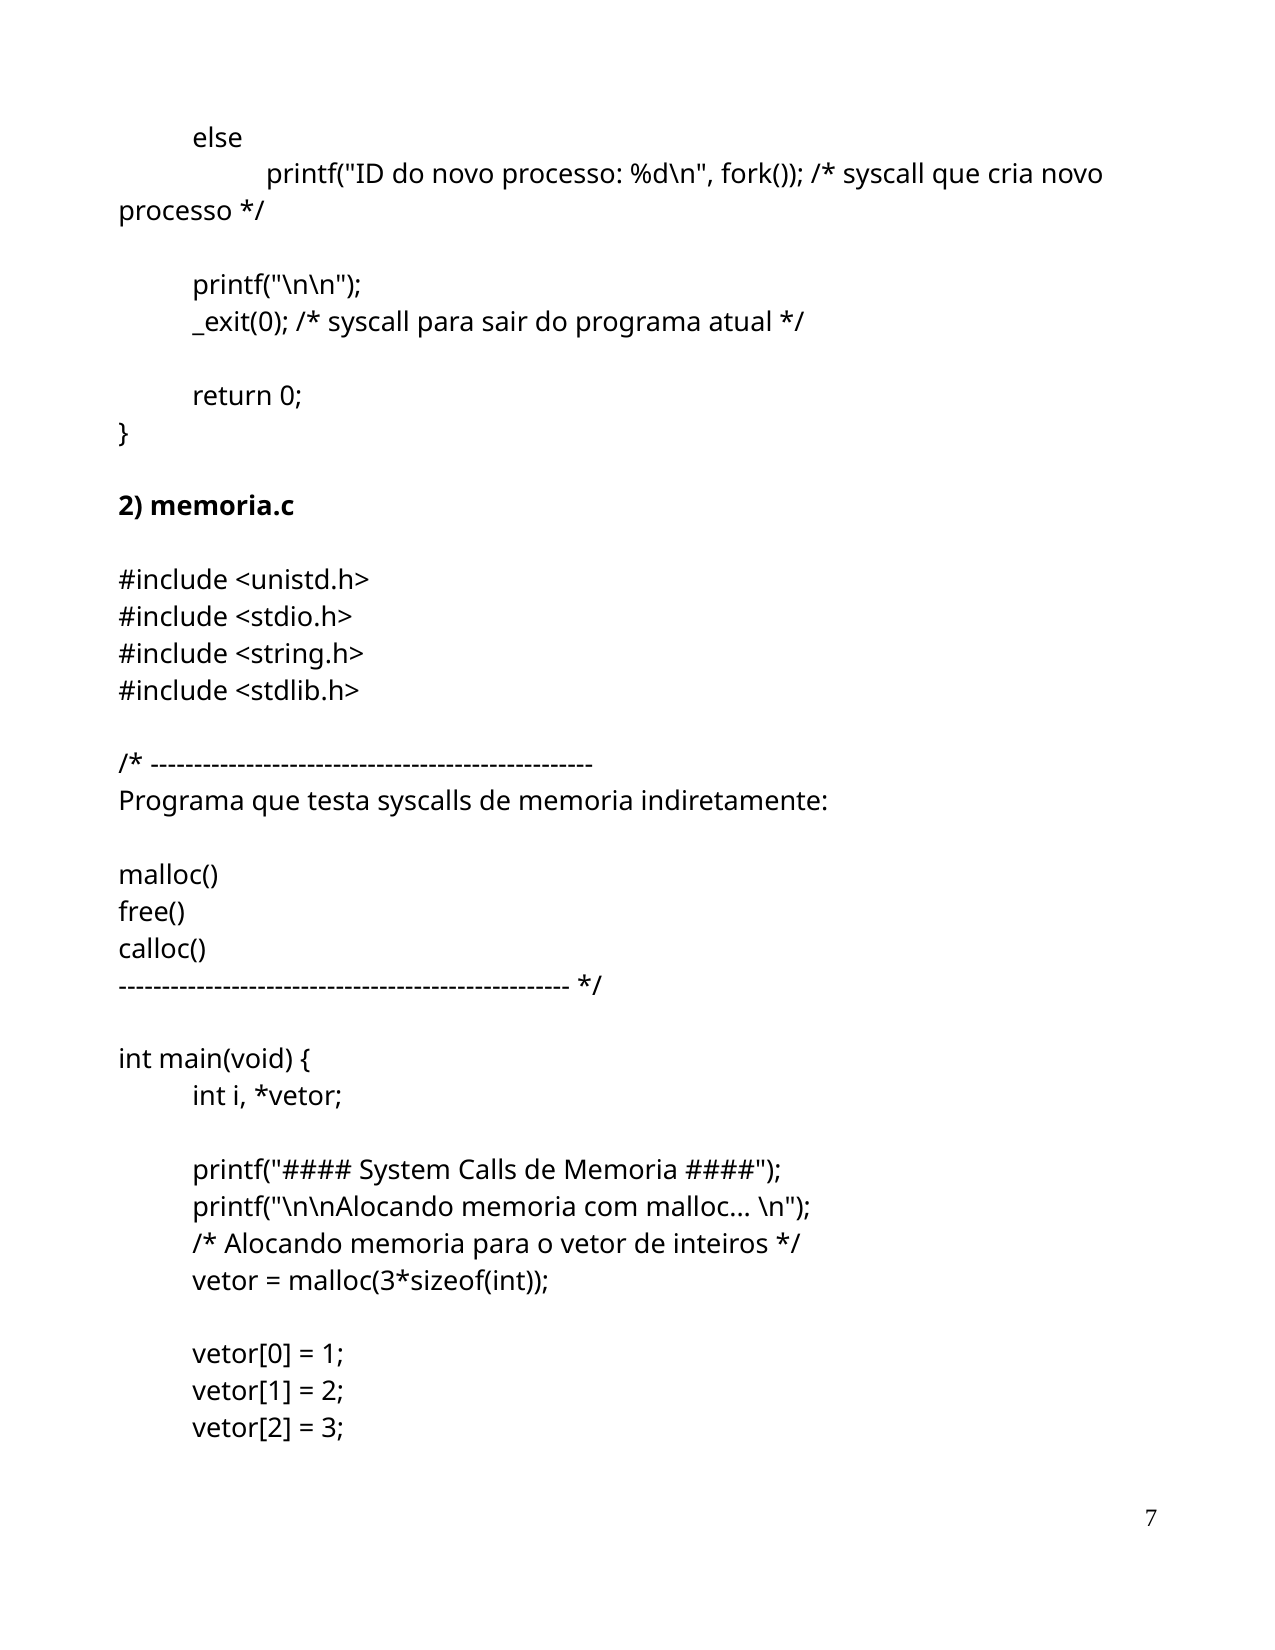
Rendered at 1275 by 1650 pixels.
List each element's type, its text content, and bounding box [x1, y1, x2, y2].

text vetor[2] = 3; [118, 1409, 1157, 1446]
text else [118, 118, 1157, 155]
text #include <string.h> [118, 634, 1157, 671]
text } [118, 413, 1157, 450]
text free() [118, 892, 1157, 929]
text vetor[0] = 1; [118, 1335, 1157, 1372]
text /* Alocando memoria para o vetor de inteiros */ [118, 1224, 1157, 1261]
text #include <stdio.h> [118, 597, 1157, 634]
text printf("\n\nAlocando memoria com malloc... \n"); [118, 1187, 1157, 1224]
text printf("#### System Calls de Memoria ####"); [118, 1151, 1157, 1187]
text #include <unistd.h> [118, 561, 1157, 597]
text ---------------------------------------------------- */ [118, 966, 1157, 1003]
text printf("ID do novo processo: %d\n", fork()); /* syscall que cria novo processo */ [118, 155, 1157, 229]
text Programa que testa syscalls de memoria indiretamente: [118, 782, 1157, 819]
text vetor[1] = 2; [118, 1372, 1157, 1409]
text #include <stdlib.h> [118, 671, 1157, 708]
text 2) memoria.c [118, 487, 1157, 524]
text /* --------------------------------------------------- [118, 745, 1157, 782]
text int main(void) { [118, 1040, 1157, 1077]
text vetor = malloc(3*sizeof(int)); [118, 1261, 1157, 1298]
text malloc() [118, 856, 1157, 892]
text _exit(0); /* syscall para sair do programa atual */ [118, 302, 1157, 339]
text printf("\n\n"); [118, 266, 1157, 302]
text calloc() [118, 929, 1157, 966]
text return 0; [118, 376, 1157, 413]
text int i, *vetor; [118, 1077, 1157, 1114]
